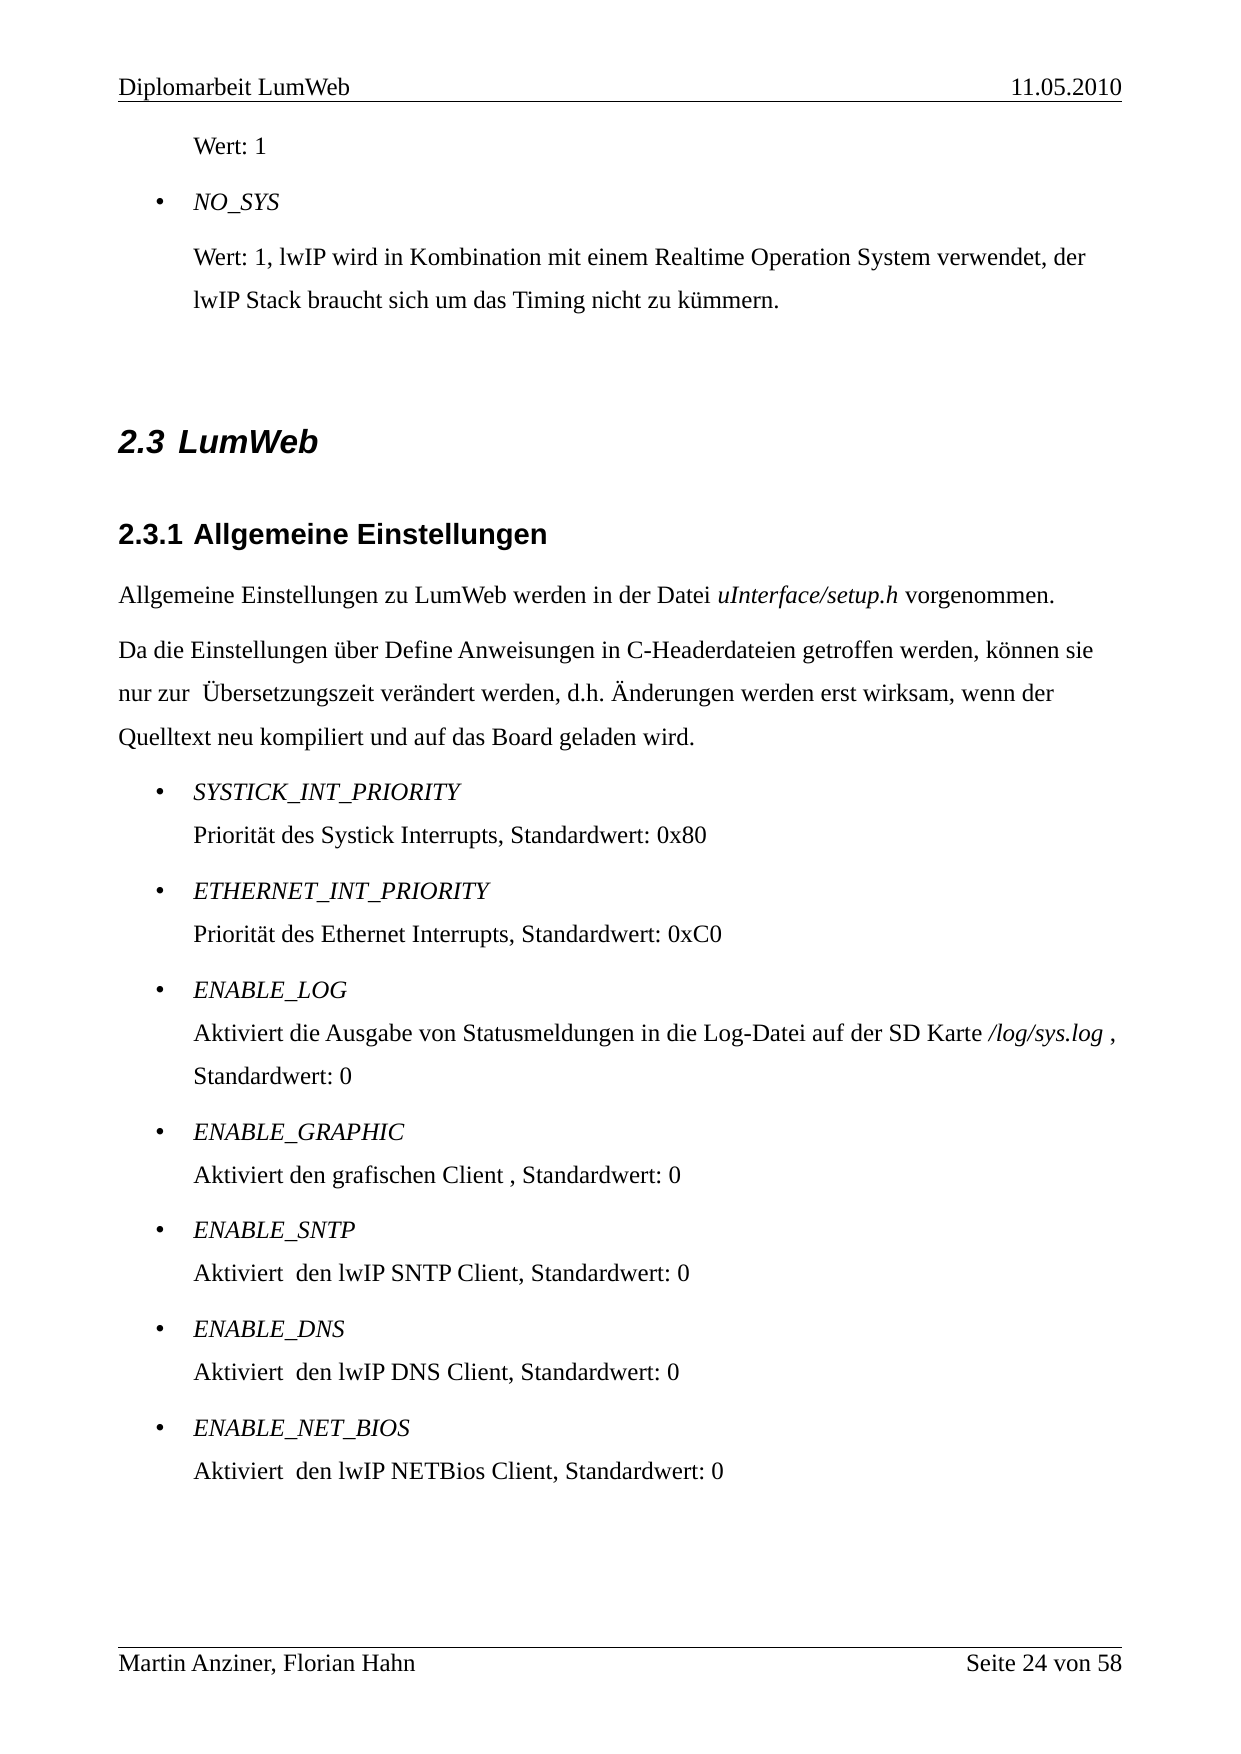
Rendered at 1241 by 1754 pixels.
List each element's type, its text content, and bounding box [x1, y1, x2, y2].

list ENABLE_DNS Aktiviert den lwIP DNS Client, Standardwert: 0 [156, 1314, 1122, 1386]
list Wert: 1, lwIP wird in Kombination mit einem Realtime Operation System verwendet, der lwIP Stack braucht sich um das Timing nicht zu kümmern. [156, 242, 1122, 314]
list ENABLE_NET_BIOS Aktiviert den lwIP NETBios Client, Standardwert: 0 [156, 1413, 1122, 1485]
list ENABLE_GRAPHIC Aktiviert den grafischen Client , Standardwert: 0 [156, 1117, 1122, 1188]
list ENABLE_SNTP Aktiviert den lwIP SNTP Client, Standardwert: 0 [156, 1215, 1122, 1287]
subtitle LumWeb [118, 422, 1122, 460]
list ETHERNET_INT_PRIORITY Priorität des Ethernet Interrupts, Standardwert: 0xC0 [156, 876, 1122, 948]
text Da die Einstellungen über Define Anweisungen in C-Headerdateien getroffen werden, können sie nur zur Übersetzungszeit verändert werden, d.h. Änderungen werden erst wirksam, wenn der Quelltext neu kompiliert und auf das Board geladen wird. [118, 635, 1122, 750]
list NO_SYS [156, 187, 1122, 216]
list SYSTICK_INT_PRIORITY Priorität des Systick Interrupts, Standardwert: 0x80 [156, 777, 1122, 849]
text Allgemeine Einstellungen zu LumWeb werden in der Datei uInterface/setup.h vorgenommen. [118, 580, 1122, 608]
list ENABLE_LOG Aktiviert die Ausgabe von Statusmeldungen in die Log-Datei auf der SD Karte /log/sys.log , Standardwert: 0 [156, 975, 1122, 1090]
list Wert: 1 [156, 131, 1122, 160]
subtitle Allgemeine Einstellungen [118, 517, 1122, 550]
